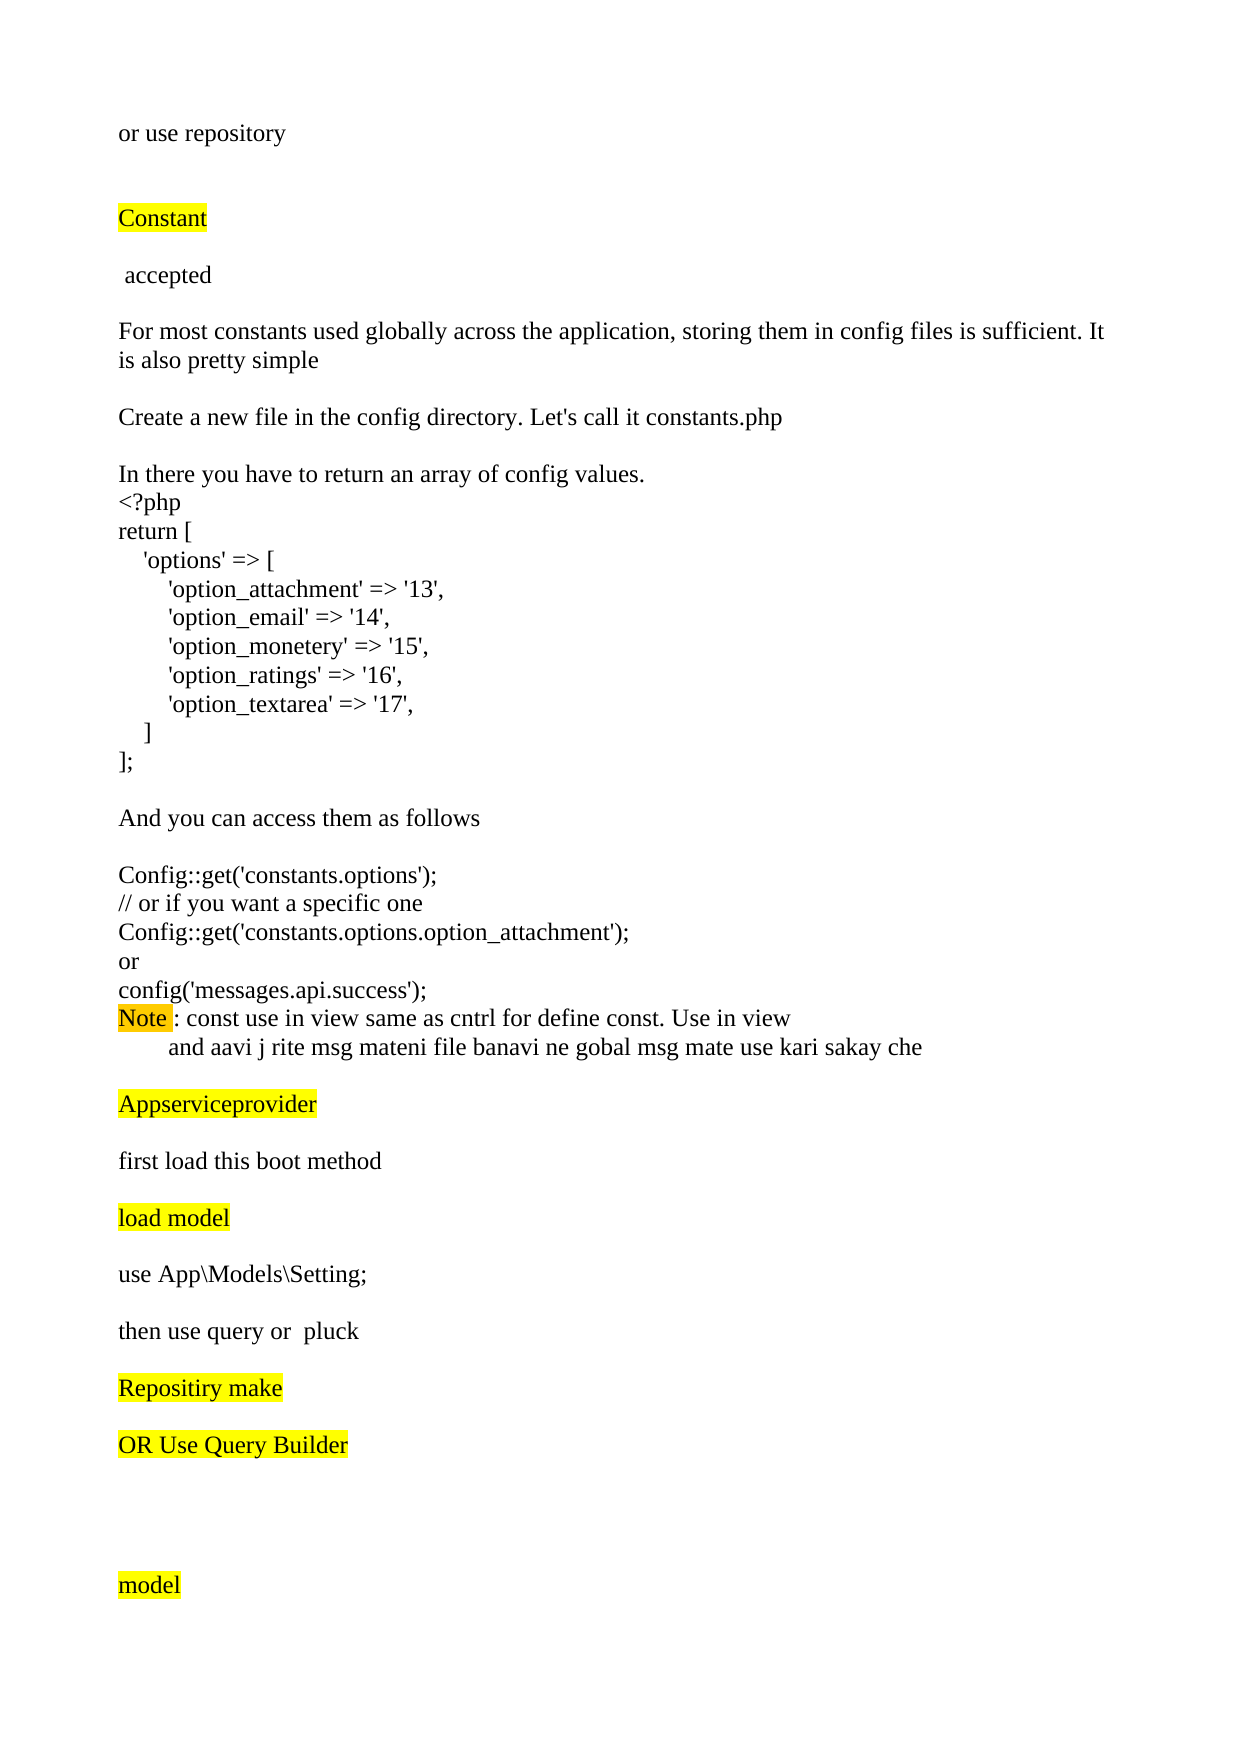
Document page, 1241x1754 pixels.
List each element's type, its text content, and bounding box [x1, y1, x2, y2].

text OR Use Query Builder [118, 1430, 1122, 1458]
text accepted [118, 260, 1122, 288]
text Config::get('constants.options.option_attachment'); [118, 917, 1122, 946]
text and aavi j rite msg mateni file banavi ne gobal msg mate use kari sakay che [118, 1032, 1122, 1061]
text ]; [118, 746, 1122, 775]
text 'options' => [ [118, 545, 1122, 574]
text Config::get('constants.options'); [118, 860, 1122, 888]
text <?php [118, 487, 1122, 516]
text 'option_monetery' => '15', [118, 631, 1122, 660]
text Create a new file in the config directory. Let's call it constants.php [118, 402, 1122, 431]
text use App\Models\Setting; [118, 1259, 1122, 1288]
text return [ [118, 516, 1122, 545]
text For most constants used globally across the application, storing them in config files is sufficient. It is also pretty simple [118, 316, 1122, 374]
text 'option_email' => '14', [118, 602, 1122, 631]
text model [118, 1571, 1122, 1599]
text Appserviceprovider [118, 1089, 1122, 1118]
text config('messages.api.success'); [118, 975, 1122, 1003]
text Note : const use in view same as cntrl for define const. Use in view [118, 1003, 1122, 1032]
text And you can access them as follows [118, 803, 1122, 832]
text load model [118, 1203, 1122, 1231]
text 'option_attachment' => '13', [118, 574, 1122, 602]
text or [118, 946, 1122, 975]
text 'option_textarea' => '17', [118, 689, 1122, 717]
text Repositiry make [118, 1373, 1122, 1402]
text then use query or pluck [118, 1316, 1122, 1345]
text Constant [118, 203, 1122, 232]
text first load this boot method [118, 1146, 1122, 1174]
text 'option_ratings' => '16', [118, 660, 1122, 689]
text ] [118, 717, 1122, 746]
text In there you have to return an array of config values. [118, 459, 1122, 487]
text // or if you want a specific one [118, 888, 1122, 917]
text or use repository [118, 118, 1122, 147]
